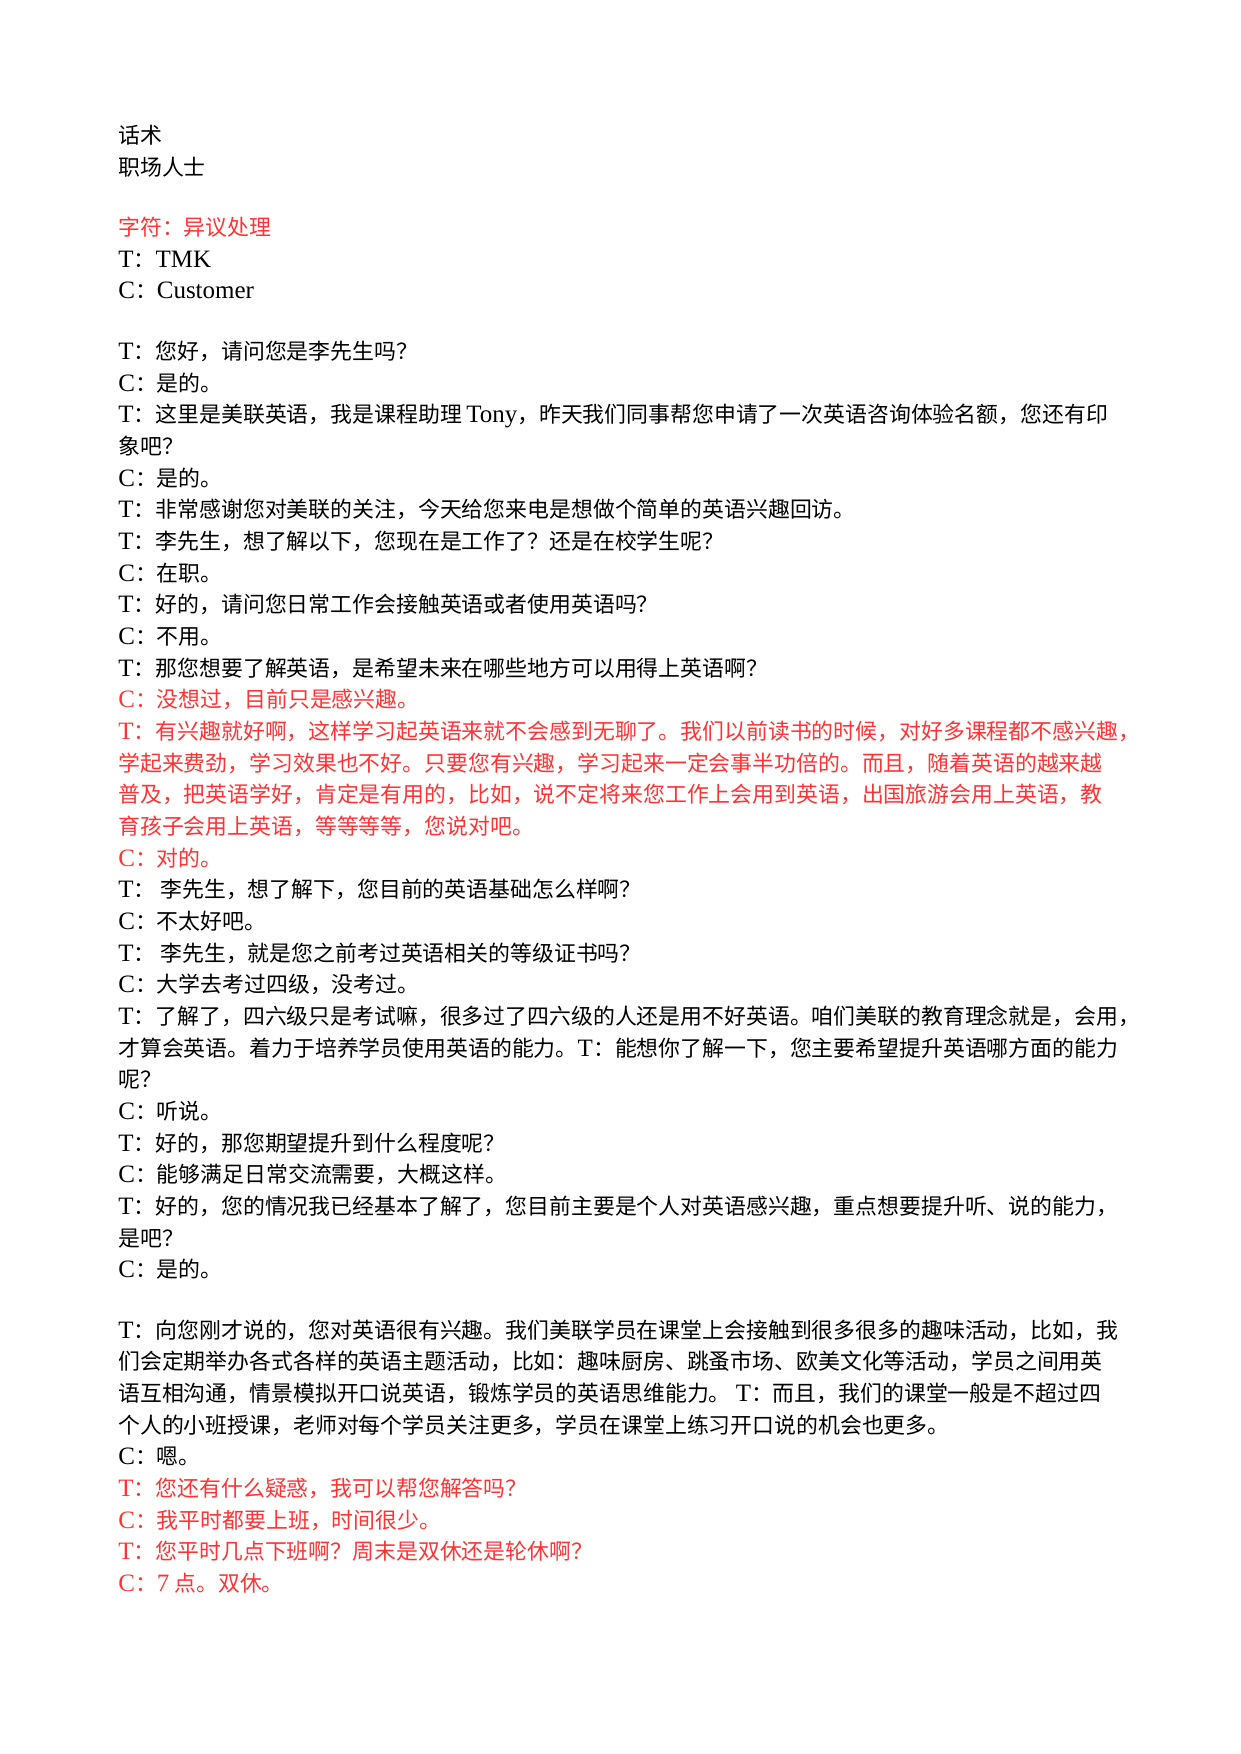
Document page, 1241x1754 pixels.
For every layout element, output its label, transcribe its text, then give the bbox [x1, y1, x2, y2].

text T：好的，那您期望提升到什么程度呢？ [118, 1126, 1122, 1157]
text T：向您刚才说的，您对英语很有兴趣。我们美联学员在课堂上会接触到很多很多的趣味活动，比如，我们会定期举办各式各样的英语主题活动，比如：趣味厨房、跳蚤市场、欧美文化等活动，学员之间用英语互相沟通，情景模拟开口说英语，锻炼学员的英语思维能力。 T：而且，我们的课堂一般是不超过四个人的小班授课，老师对每个学员关注更多，学员在课堂上练习开口说的机会也更多。 [118, 1313, 1122, 1439]
text C：我平时都要上班，时间很少。 [118, 1503, 1122, 1534]
text T：了解了，四六级只是考试嘛，很多过了四六级的人还是用不好英语。咱们美联的教育理念就是，会用，才算会英语。着力于培养学员使用英语的能力。T：能想你了解一下，您主要希望提升英语哪方面的能力呢？ [118, 999, 1122, 1094]
text C：是的。 [118, 1252, 1122, 1284]
text C：对的。 [118, 841, 1122, 872]
text 字符：异议处理 [118, 210, 1122, 242]
text 职场人士 [118, 150, 1122, 181]
text T： 李先生，想了解下，您目前的英语基础怎么样啊？ [118, 872, 1122, 904]
text C：不太好吧。 [118, 904, 1122, 936]
text C：嗯。 [118, 1439, 1122, 1471]
text 话术 [118, 118, 1122, 150]
text C：能够满足日常交流需要，大概这样。 [118, 1157, 1122, 1189]
text C：听说。 [118, 1094, 1122, 1126]
text C：在职。 [118, 556, 1122, 587]
text T：这里是美联英语，我是课程助理Tony，昨天我们同事帮您申请了一次英语咨询体验名额，您还有印象吧？ [118, 397, 1122, 461]
text C：大学去考过四级，没考过。 [118, 967, 1122, 999]
text C：不用。 [118, 619, 1122, 651]
text T：好的，请问您日常工作会接触英语或者使用英语吗？ [118, 587, 1122, 619]
text T：非常感谢您对美联的关注，今天给您来电是想做个简单的英语兴趣回访。 [118, 492, 1122, 524]
text T：有兴趣就好啊，这样学习起英语来就不会感到无聊了。我们以前读书的时候，对好多课程都不感兴趣，学起来费劲，学习效果也不好。只要您有兴趣，学习起来一定会事半功倍的。而且，随着英语的越来越普及，把英语学好，肯定是有用的，比如，说不定将来您工作上会用到英语，出国旅游会用上英语，教育孩子会用上英语，等等等等，您说对吧。 [118, 714, 1122, 841]
text T：您还有什么疑惑，我可以帮您解答吗？ [118, 1471, 1122, 1503]
text T：您平时几点下班啊？周末是双休还是轮休啊？ [118, 1534, 1122, 1566]
text T：TMK [118, 242, 1122, 273]
text C：7点。双休。 [118, 1566, 1122, 1598]
text T：那您想要了解英语，是希望未来在哪些地方可以用得上英语啊？ [118, 651, 1122, 682]
text C：Customer [118, 273, 1122, 305]
text C：是的。 [118, 461, 1122, 492]
text T：李先生，想了解以下，您现在是工作了？还是在校学生呢？ [118, 524, 1122, 556]
text T：您好，请问您是李先生吗？ [118, 334, 1122, 366]
text T：好的，您的情况我已经基本了解了，您目前主要是个人对英语感兴趣，重点想要提升听、说的能力，是吧？ [118, 1189, 1122, 1252]
text C：是的。 [118, 366, 1122, 397]
text C：没想过，目前只是感兴趣。 [118, 682, 1122, 714]
text T： 李先生，就是您之前考过英语相关的等级证书吗？ [118, 936, 1122, 967]
